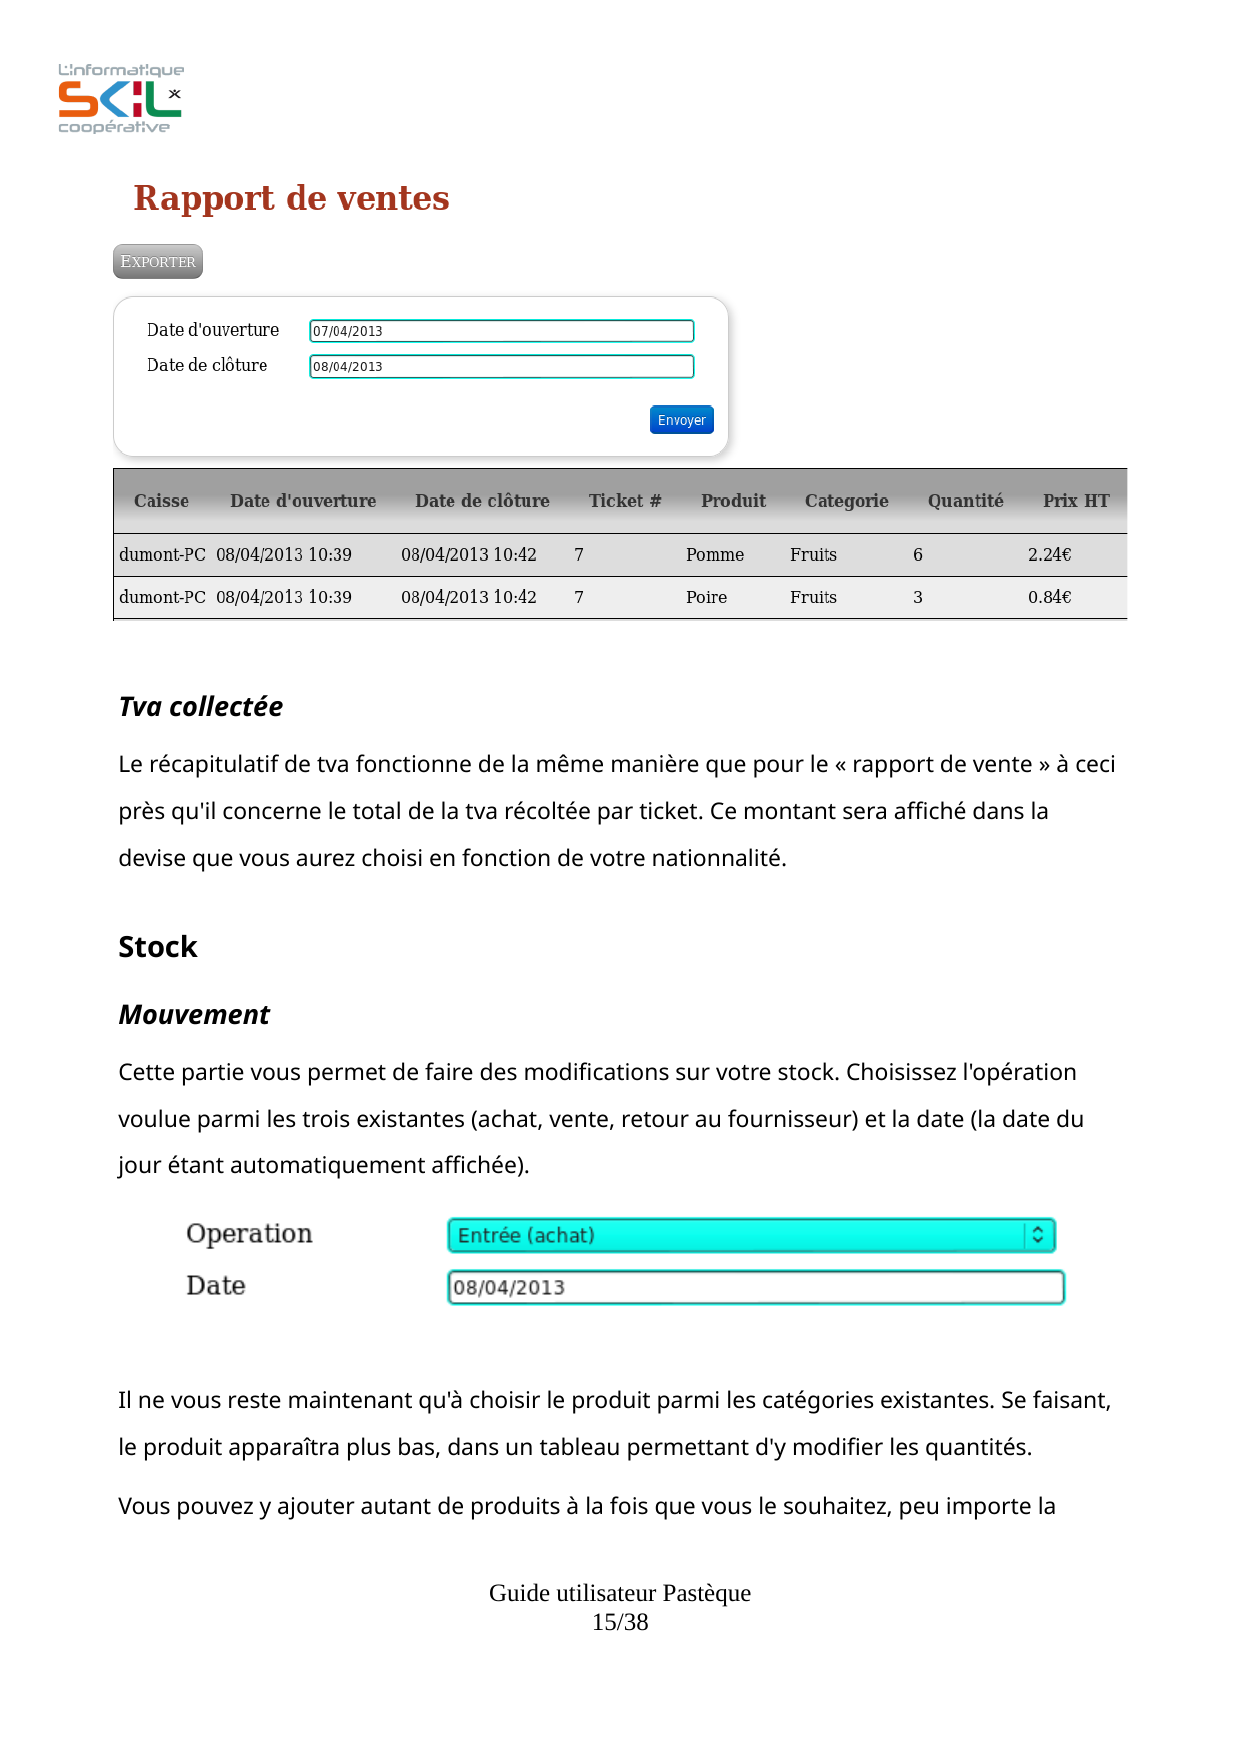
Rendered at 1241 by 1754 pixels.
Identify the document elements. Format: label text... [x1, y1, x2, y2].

picture [112, 177, 1128, 621]
picture [58, 64, 184, 134]
picture [169, 1208, 1071, 1309]
subtitle Tva collectée [118, 687, 1122, 724]
text Il ne vous reste maintenant qu'à choisir le produit parmi les catégories existantes. Se faisant, le produit apparaîtra plus bas, dans un tableau permettant d'y modifier les quantités. [118, 1384, 1122, 1462]
subtitle Mouvement [118, 995, 1122, 1032]
text Vous pouvez y ajouter autant de produits à la fois que vous le souhaitez, peu importe la [118, 1490, 1122, 1521]
subtitle Stock [118, 926, 1122, 966]
text Cette partie vous permet de faire des modifications sur votre stock. Choisissez l'opération voulue parmi les trois existantes (achat, vente, retour au fournisseur) et la date (la date du jour étant automatiquement affichée). [118, 1056, 1122, 1181]
text Le récapitulatif de tva fonctionne de la même manière que pour le « rapport de vente » à ceci près qu'il concerne le total de la tva récoltée par ticket. Ce montant sera affiché dans la devise que vous aurez choisi en fonction de votre nationnalité. [118, 748, 1122, 873]
